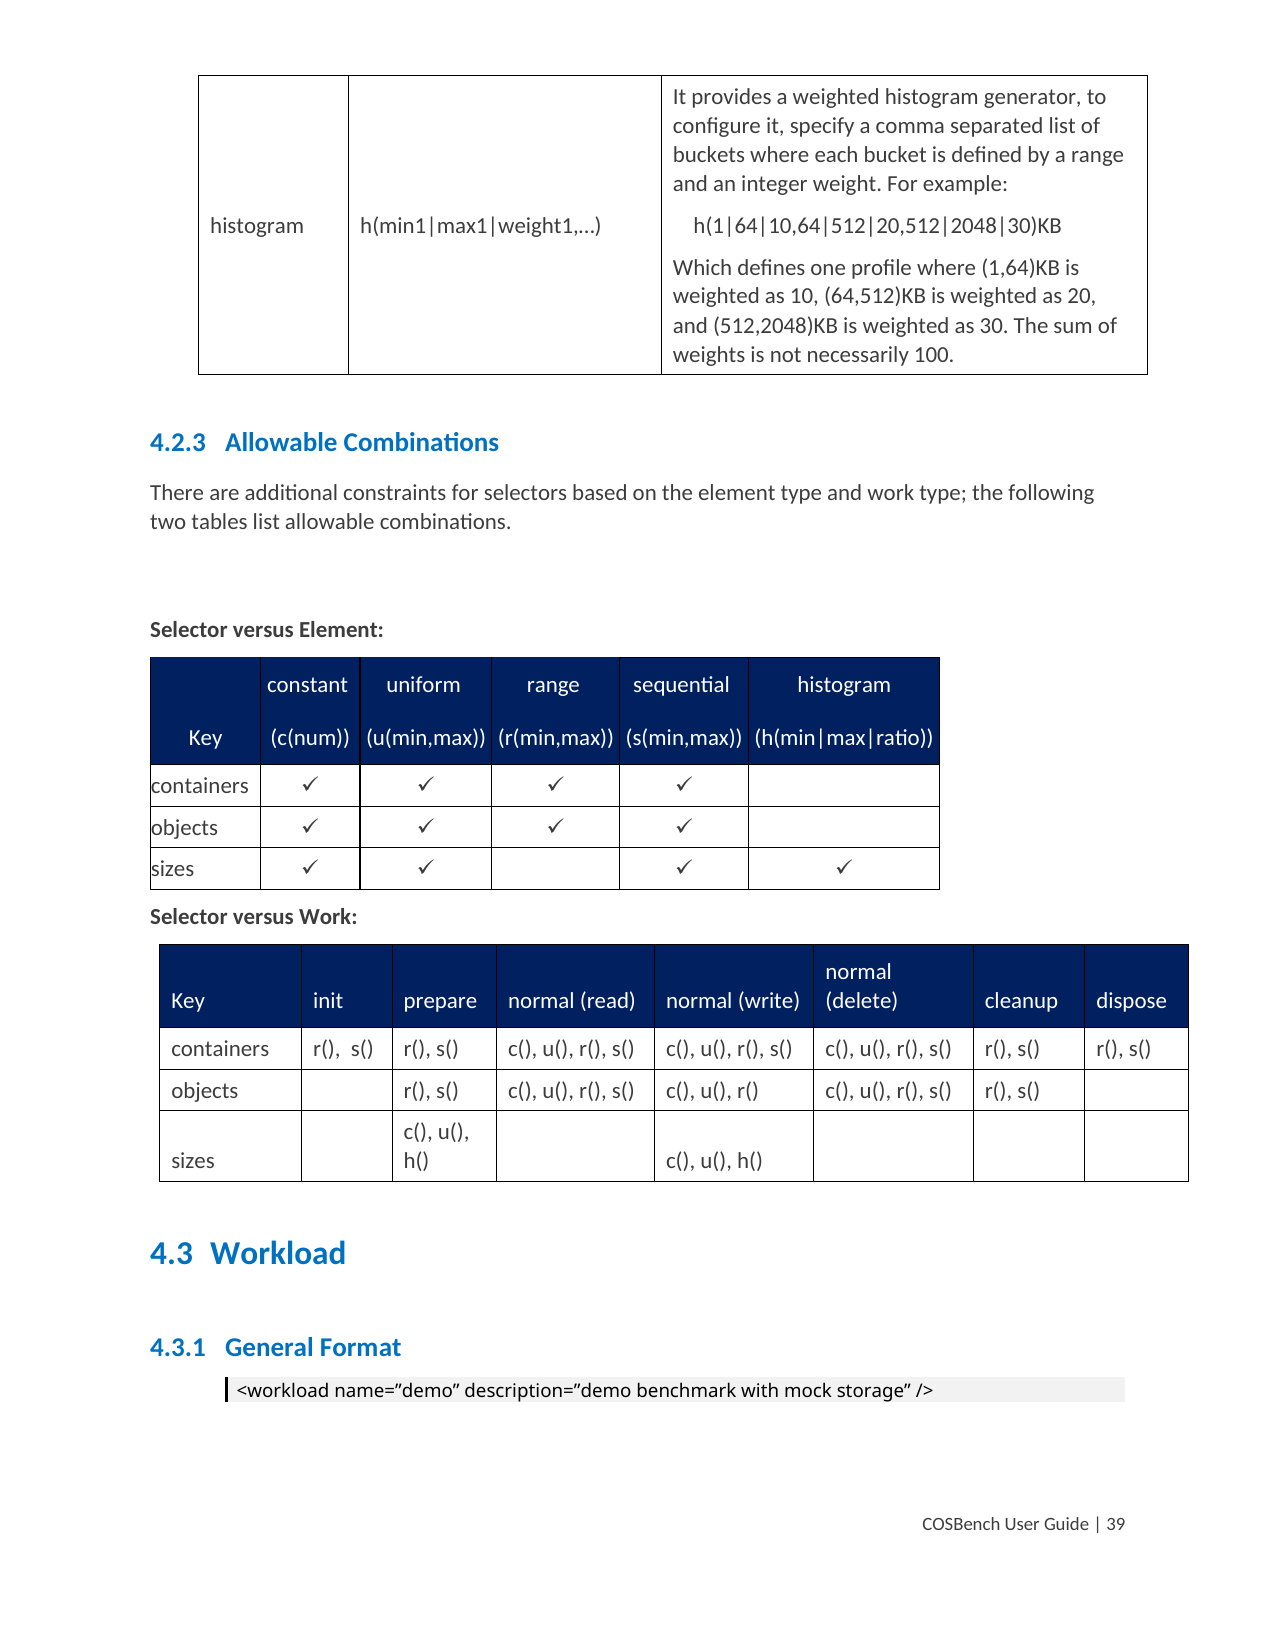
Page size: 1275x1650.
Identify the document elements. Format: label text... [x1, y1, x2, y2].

table_cell [814, 1111, 973, 1181]
table_header range (r(min,max)) [492, 657, 619, 764]
table_cell  [261, 765, 359, 806]
table_cell histogram [199, 76, 348, 374]
table_cell c(), u(), h() [655, 1111, 813, 1181]
table_cell [492, 848, 619, 889]
table_cell  [620, 807, 748, 847]
table_cell c(), u(), r(), s() [814, 1070, 973, 1110]
table_cell sizes [160, 1111, 301, 1181]
table_header dispose [1085, 945, 1188, 1027]
table_cell r(), s() [974, 1028, 1084, 1068]
table_header histogram (h(min|max|ratio)) [749, 658, 939, 764]
table_cell c(), u(), r(), s() [814, 1028, 973, 1068]
table_cell [974, 1111, 1084, 1181]
table_cell  [261, 848, 359, 889]
table_cell  [620, 765, 748, 806]
table_cell r(), s() [393, 1028, 496, 1068]
table_cell  [361, 765, 491, 806]
table_cell [1085, 1111, 1188, 1181]
table_cell  [749, 848, 939, 889]
table_header normal (read) [497, 945, 654, 1027]
table_cell containers [151, 765, 260, 806]
table_cell r(), s() [302, 1028, 392, 1068]
table_cell [302, 1111, 392, 1181]
table_cell [302, 1070, 392, 1110]
table_cell containers [160, 1028, 301, 1068]
table_cell  [492, 765, 619, 806]
table_header normal (write) [655, 945, 813, 1027]
text Selector versus Work: [150, 902, 1125, 930]
table_cell  [361, 848, 491, 889]
subtitle General Format [150, 1330, 1125, 1363]
table_cell [1085, 1070, 1188, 1110]
table_cell sizes [151, 848, 260, 889]
table_header init [302, 945, 392, 1027]
table_header cleanup [974, 945, 1084, 1027]
table_header Key [160, 945, 301, 1027]
table_cell h(min1|max1|weight1,…) [349, 76, 661, 374]
table_cell  [492, 807, 619, 847]
table_header sequential (s(min,max)) [620, 658, 748, 764]
table_cell c(), u(), r() [655, 1070, 813, 1110]
table_cell [497, 1111, 654, 1181]
table_header uniform (u(min,max)) [361, 657, 491, 764]
table_cell c(), u(), r(), s() [497, 1028, 654, 1068]
table_cell r(), s() [393, 1070, 496, 1110]
text Selector versus Element: [150, 615, 1125, 643]
text There are additional constraints for selectors based on the element type and work type; the following two tables list allowable combinations. [150, 478, 1125, 535]
table_cell c(), u(), r(), s() [497, 1070, 654, 1110]
table_cell c(), u(), h() [393, 1111, 496, 1181]
table_cell It provides a weighted histogram generator, to configure it, specify a comma separated list of buckets where each bucket is defined by a range and an integer weight. For example: h(1|64|10,64|512|20,512|2048|30)KB Which defines one profile where (1,64)KB is weighted as 10, (64,512)KB is weighted as 20, and (512,2048)KB is weighted as 30. The sum of weights is not necessarily 100. [662, 76, 1147, 374]
table_header constant (c(num)) [261, 657, 359, 764]
table_cell  [620, 848, 748, 889]
table_header Key [151, 657, 260, 764]
table_header prepare [393, 945, 496, 1027]
table_cell r(), s() [1085, 1028, 1188, 1068]
table_cell objects [160, 1070, 301, 1110]
table_cell [749, 765, 939, 806]
table_cell c(), u(), r(), s() [655, 1028, 813, 1068]
table_cell r(), s() [974, 1070, 1084, 1110]
text <workload name=”demo” description=”demo benchmark with mock storage” /> [228, 1377, 1125, 1402]
subtitle Allowable Combinations [150, 425, 1125, 458]
table_cell  [361, 807, 491, 847]
table_cell  [261, 807, 359, 847]
subtitle Workload [150, 1232, 1125, 1272]
table_cell [749, 807, 939, 847]
table_header normal (delete) [814, 945, 973, 1027]
table_cell objects [151, 807, 260, 847]
